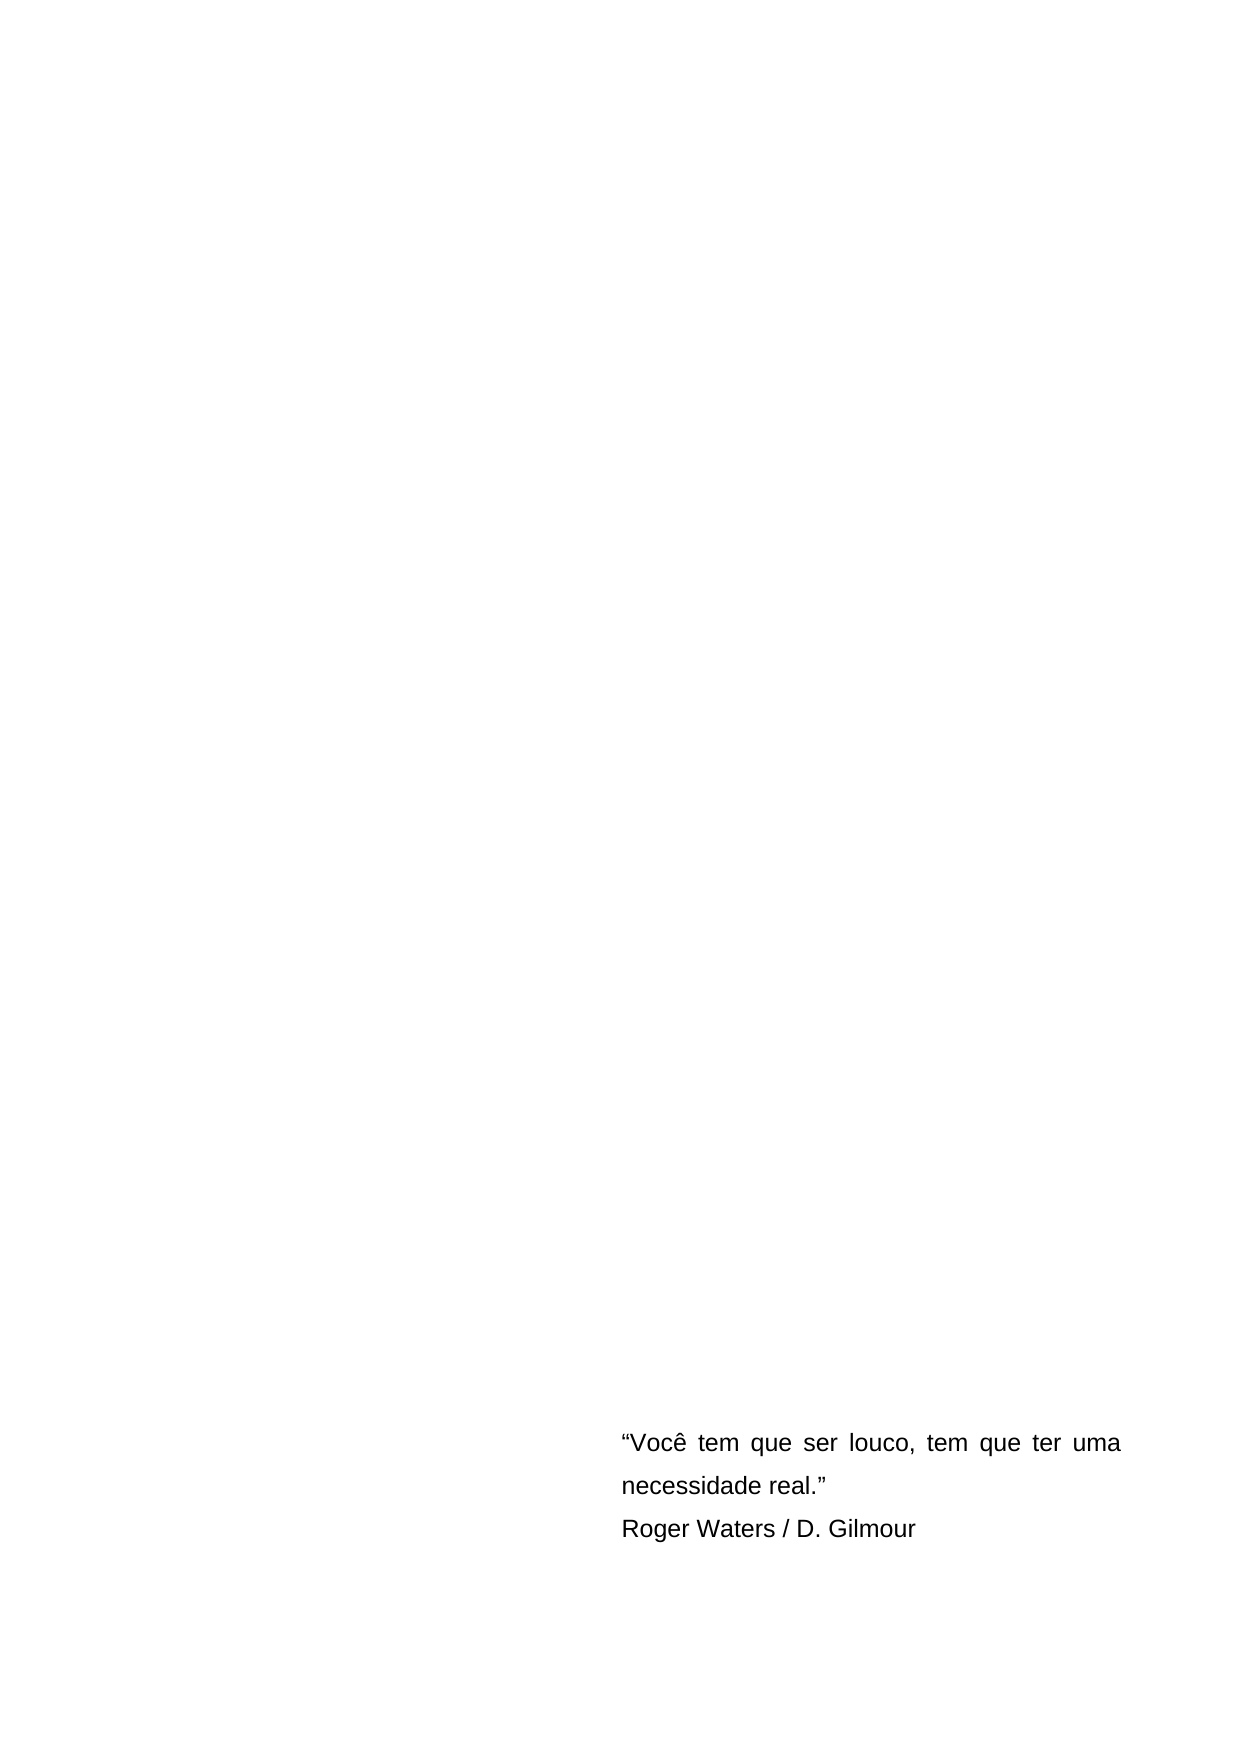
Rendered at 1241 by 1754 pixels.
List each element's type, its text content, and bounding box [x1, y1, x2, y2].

text Roger Waters / D. Gilmour [621, 1514, 1122, 1543]
text “Você tem que ser louco, tem que ter uma necessidade real.” [621, 1428, 1122, 1500]
